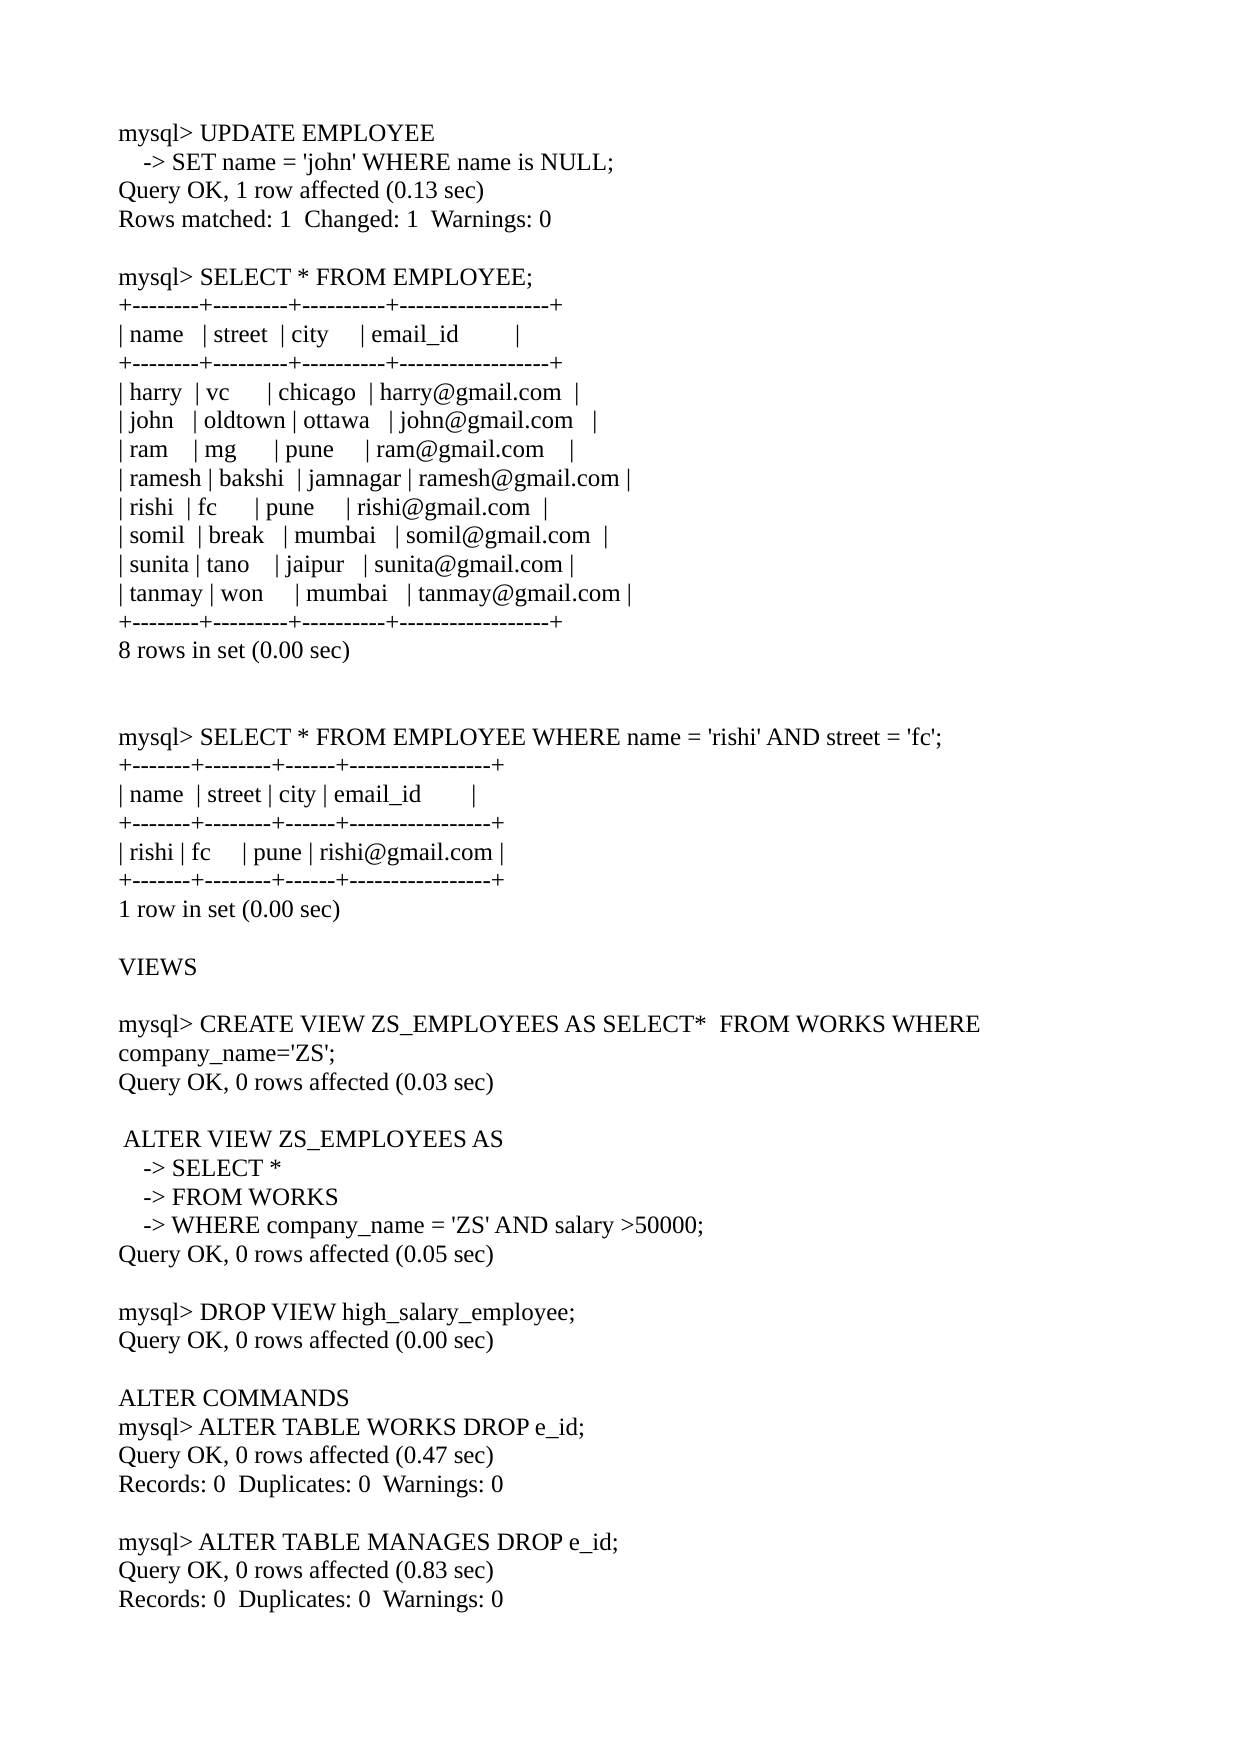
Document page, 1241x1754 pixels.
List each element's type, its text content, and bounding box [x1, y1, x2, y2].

text +-------+--------+------+-----------------+ [118, 866, 1122, 894]
text Query OK, 0 rows affected (0.05 sec) [118, 1239, 1122, 1268]
text mysql> UPDATE EMPLOYEE [118, 118, 1122, 147]
text ALTER VIEW ZS_EMPLOYEES AS [118, 1124, 1122, 1153]
text 8 rows in set (0.00 sec) [118, 636, 1122, 664]
text mysql> ALTER TABLE MANAGES DROP e_id; [118, 1527, 1122, 1556]
text ALTER COMMANDS [118, 1383, 1122, 1412]
text | name | street | city | email_id | [118, 779, 1122, 808]
text | somil | break | mumbai | somil@gmail.com | [118, 521, 1122, 549]
text Query OK, 0 rows affected (0.03 sec) [118, 1067, 1122, 1096]
text | tanmay | won | mumbai | tanmay@gmail.com | [118, 578, 1122, 607]
text Query OK, 1 row affected (0.13 sec) [118, 176, 1122, 204]
text mysql> SELECT * FROM EMPLOYEE WHERE name = 'rishi' AND street = 'fc'; [118, 722, 1122, 751]
text | john | oldtown | ottawa | john@gmail.com | [118, 406, 1122, 434]
text +-------+--------+------+-----------------+ [118, 808, 1122, 837]
text -> FROM WORKS [118, 1182, 1122, 1211]
text +-------+--------+------+-----------------+ [118, 751, 1122, 779]
text Records: 0 Duplicates: 0 Warnings: 0 [118, 1469, 1122, 1498]
text VIEWS [118, 952, 1122, 981]
text | ramesh | bakshi | jamnagar | ramesh@gmail.com | [118, 463, 1122, 492]
text +--------+---------+----------+------------------+ [118, 291, 1122, 319]
text mysql> ALTER TABLE WORKS DROP e_id; [118, 1412, 1122, 1441]
text Query OK, 0 rows affected (0.00 sec) [118, 1326, 1122, 1354]
text Query OK, 0 rows affected (0.47 sec) [118, 1441, 1122, 1469]
text Rows matched: 1 Changed: 1 Warnings: 0 [118, 204, 1122, 233]
text mysql> DROP VIEW high_salary_employee; [118, 1297, 1122, 1326]
text -> SELECT * [118, 1153, 1122, 1182]
text mysql> SELECT * FROM EMPLOYEE; [118, 262, 1122, 291]
text -> SET name = 'john' WHERE name is NULL; [118, 147, 1122, 176]
text mysql> CREATE VIEW ZS_EMPLOYEES AS SELECT* FROM WORKS WHERE company_name='ZS'; [118, 1009, 1122, 1067]
text | rishi | fc | pune | rishi@gmail.com | [118, 492, 1122, 521]
text | name | street | city | email_id | [118, 319, 1122, 348]
text -> WHERE company_name = 'ZS' AND salary >50000; [118, 1211, 1122, 1239]
text | ram | mg | pune | ram@gmail.com | [118, 434, 1122, 463]
text Records: 0 Duplicates: 0 Warnings: 0 [118, 1584, 1122, 1613]
text +--------+---------+----------+------------------+ [118, 348, 1122, 377]
text | sunita | tano | jaipur | sunita@gmail.com | [118, 549, 1122, 578]
text | harry | vc | chicago | harry@gmail.com | [118, 377, 1122, 406]
text Query OK, 0 rows affected (0.83 sec) [118, 1556, 1122, 1584]
text +--------+---------+----------+------------------+ [118, 607, 1122, 636]
text | rishi | fc | pune | rishi@gmail.com | [118, 837, 1122, 866]
text 1 row in set (0.00 sec) [118, 894, 1122, 923]
